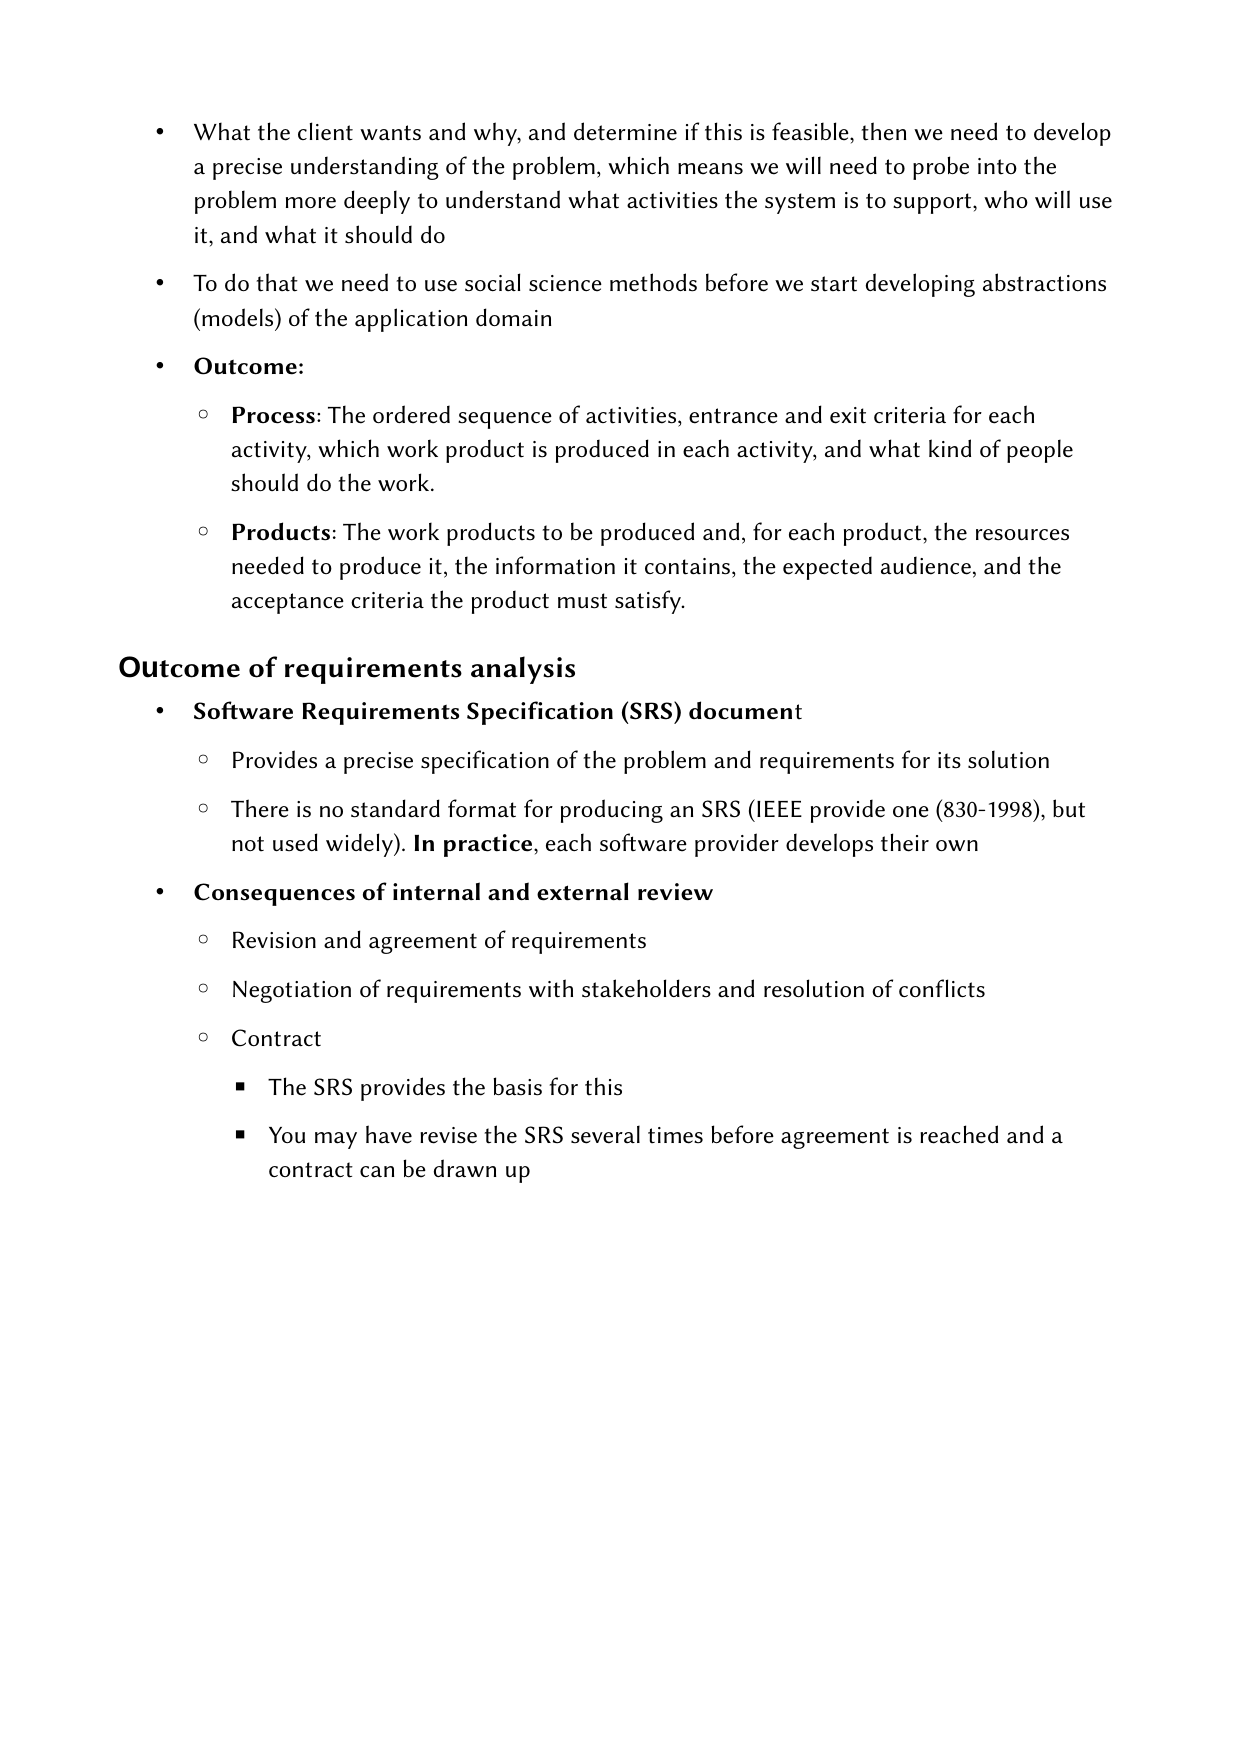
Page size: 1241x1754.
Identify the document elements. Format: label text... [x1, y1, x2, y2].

list Consequences of internal and external review [156, 877, 1122, 906]
list Process: The ordered sequence of activities, entrance and exit criteria for each activity, which work product is produced in each activity, and what kind of people should do the work. [193, 401, 1122, 498]
subtitle Outcome of requirements analysis [118, 650, 1122, 684]
list Software Requirements Specification (SRS) document [156, 697, 1122, 726]
list Products: The work products to be produced and, for each product, the resources needed to produce it, the information it contains, the expected audience, and the acceptance criteria the product must satisfy. [193, 518, 1122, 615]
list Revision and agreement of requirements [193, 926, 1122, 955]
list The SRS provides the basis for this [231, 1072, 1122, 1101]
list Contract [193, 1024, 1122, 1052]
list There is no standard format for producing an SRS (IEEE provide one (830-1998), but not used widely). In practice, each software provider develops their own [193, 794, 1122, 857]
list Negotiation of requirements with stakeholders and resolution of conflicts [193, 975, 1122, 1003]
list Outcome: [156, 352, 1122, 381]
list To do that we need to use social science methods before we start developing abstractions (models) of the application domain [156, 269, 1122, 332]
list What the client wants and why, and determine if this is feasible, then we need to develop a precise understanding of the problem, which means we will need to probe into the problem more deeply to understand what activities the system is to support, who will use it, and what it should do [156, 118, 1122, 249]
list Provides a precise specification of the problem and requirements for its solution [193, 746, 1122, 774]
list You may have revise the SRS several times before agreement is reached and a contract can be drawn up [231, 1121, 1122, 1184]
